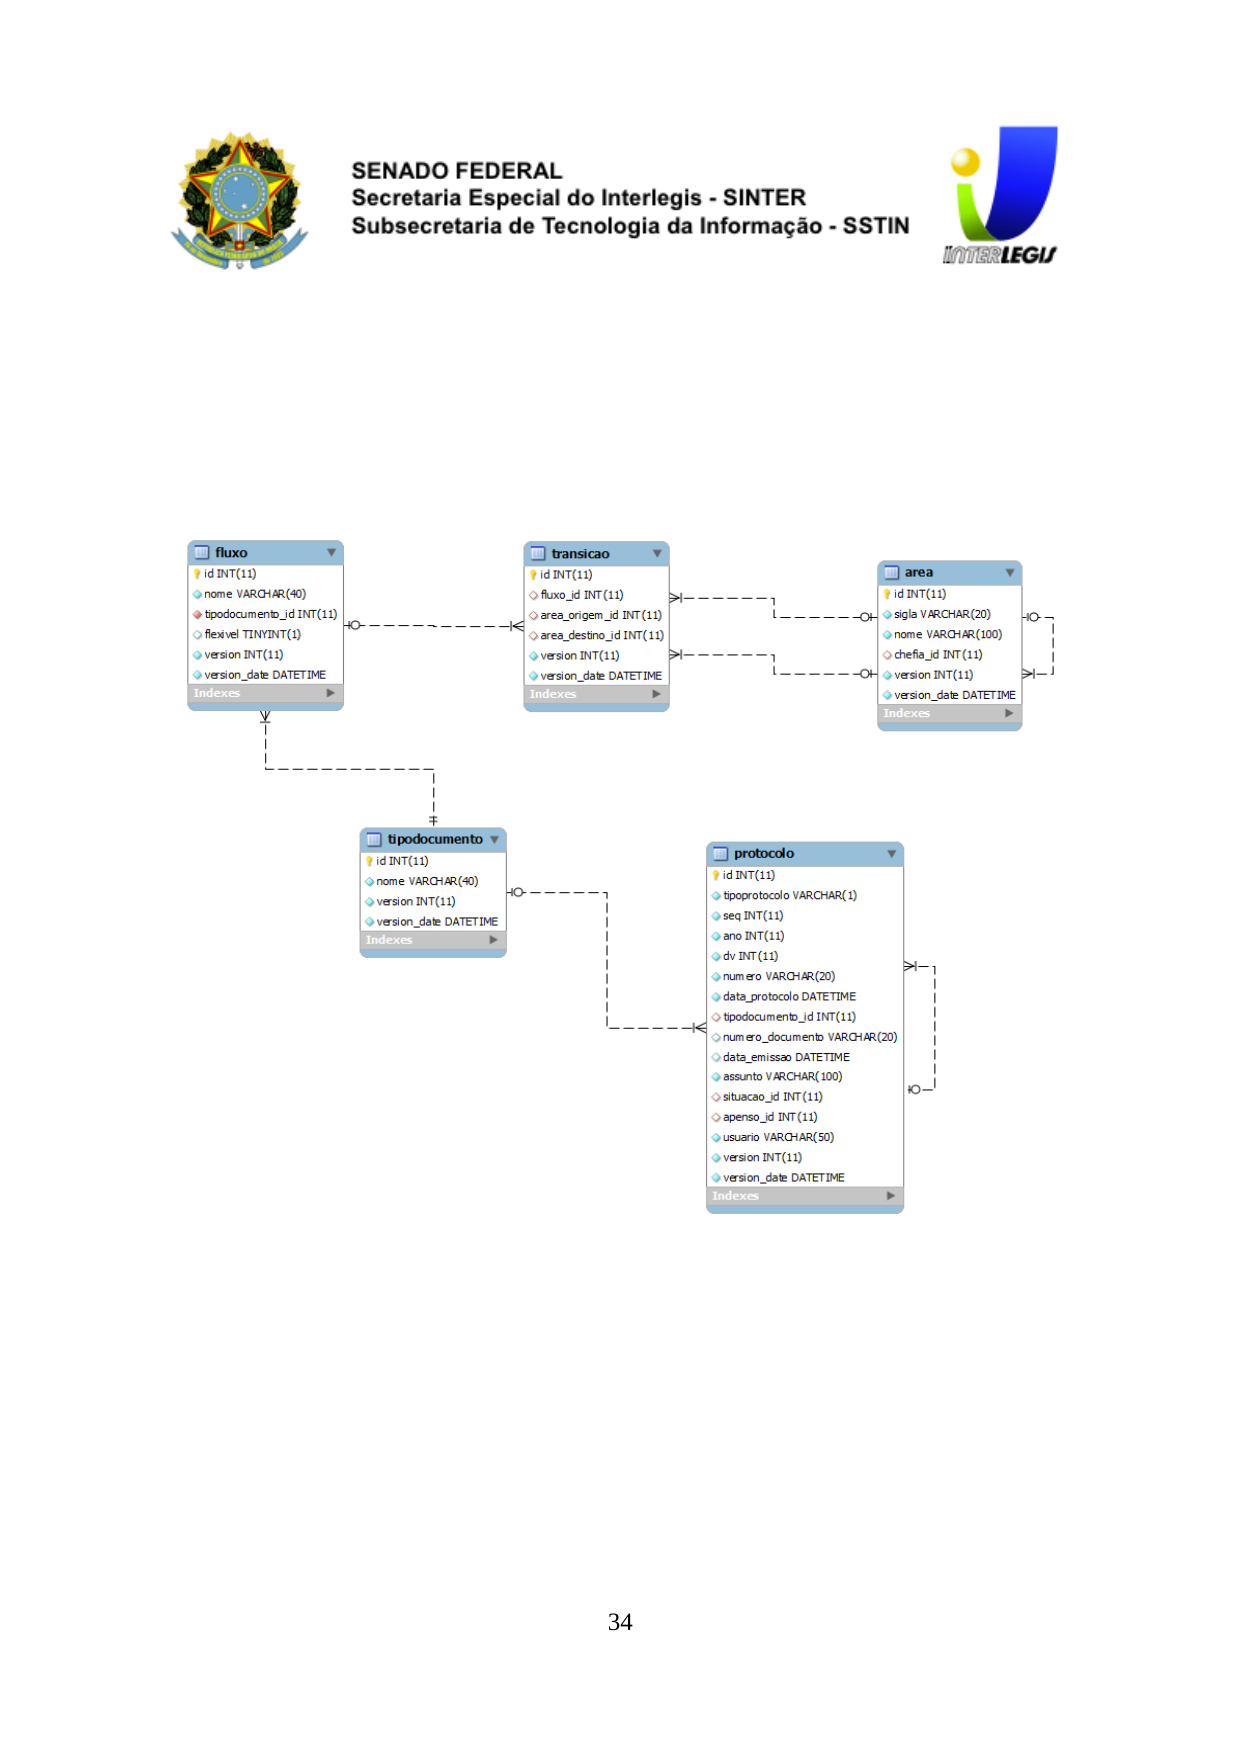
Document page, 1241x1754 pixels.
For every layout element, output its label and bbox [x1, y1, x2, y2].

picture [177, 530, 1063, 1223]
picture [163, 118, 1078, 276]
